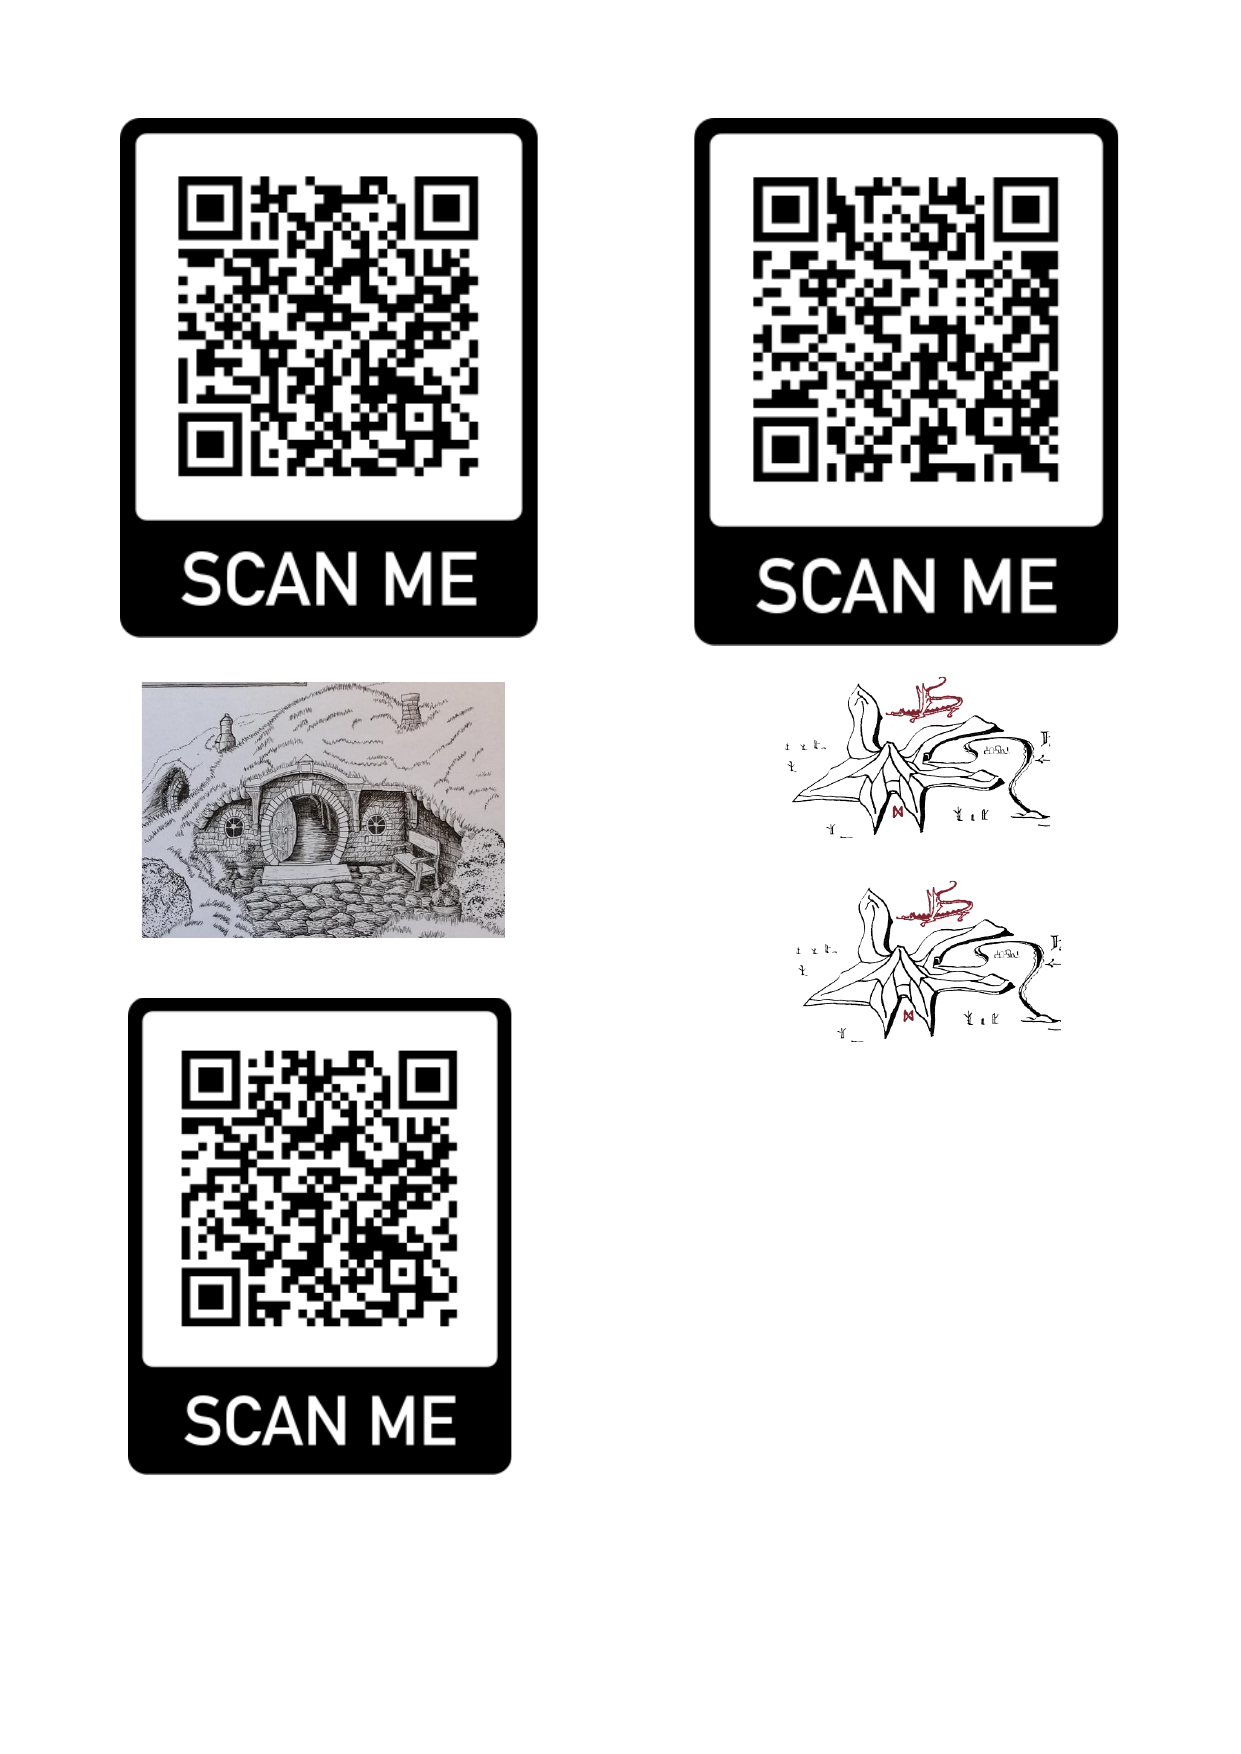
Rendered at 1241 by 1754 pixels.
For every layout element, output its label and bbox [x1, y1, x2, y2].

picture [141, 682, 505, 938]
picture [795, 877, 1061, 1042]
picture [120, 118, 538, 638]
picture [694, 118, 1119, 646]
picture [128, 998, 512, 1475]
picture [784, 673, 1051, 838]
